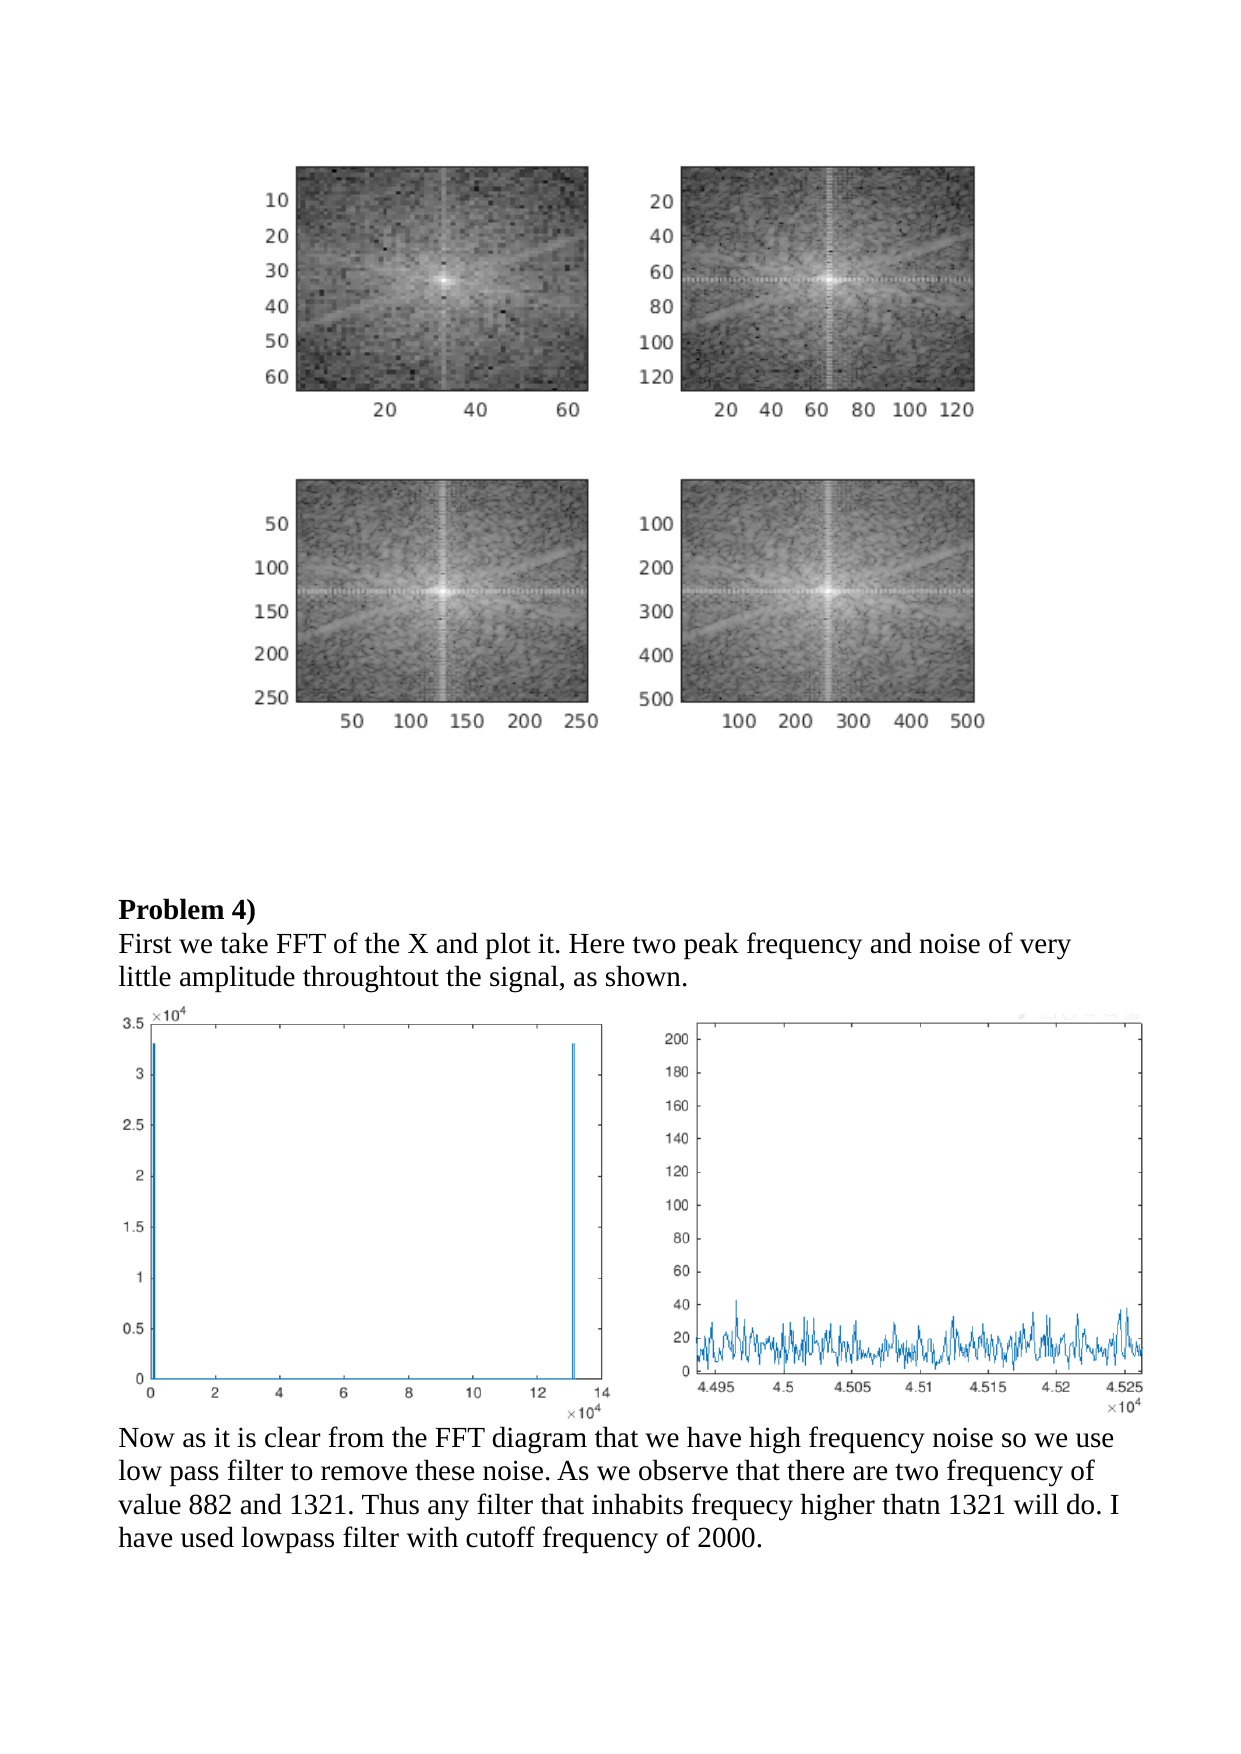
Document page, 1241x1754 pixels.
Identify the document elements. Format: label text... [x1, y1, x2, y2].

picture [182, 118, 1058, 775]
picture [657, 1014, 1157, 1418]
picture [118, 1006, 617, 1420]
text First we take FFT of the X and plot it. Here two peak frequency and noise of very little amplitude throughtout the signal, as shown. [118, 926, 1122, 993]
text Now as it is clear from the FFT diagram that we have high frequency noise so we use low pass filter to remove these noise. As we observe that there are two frequency of value 882 and 1321. Thus any filter that inhabits frequecy higher thatn 1321 will do. I have used lowpass filter with cutoff frequency of 2000. [118, 1362, 1122, 1554]
text Problem 4) [118, 892, 1122, 926]
